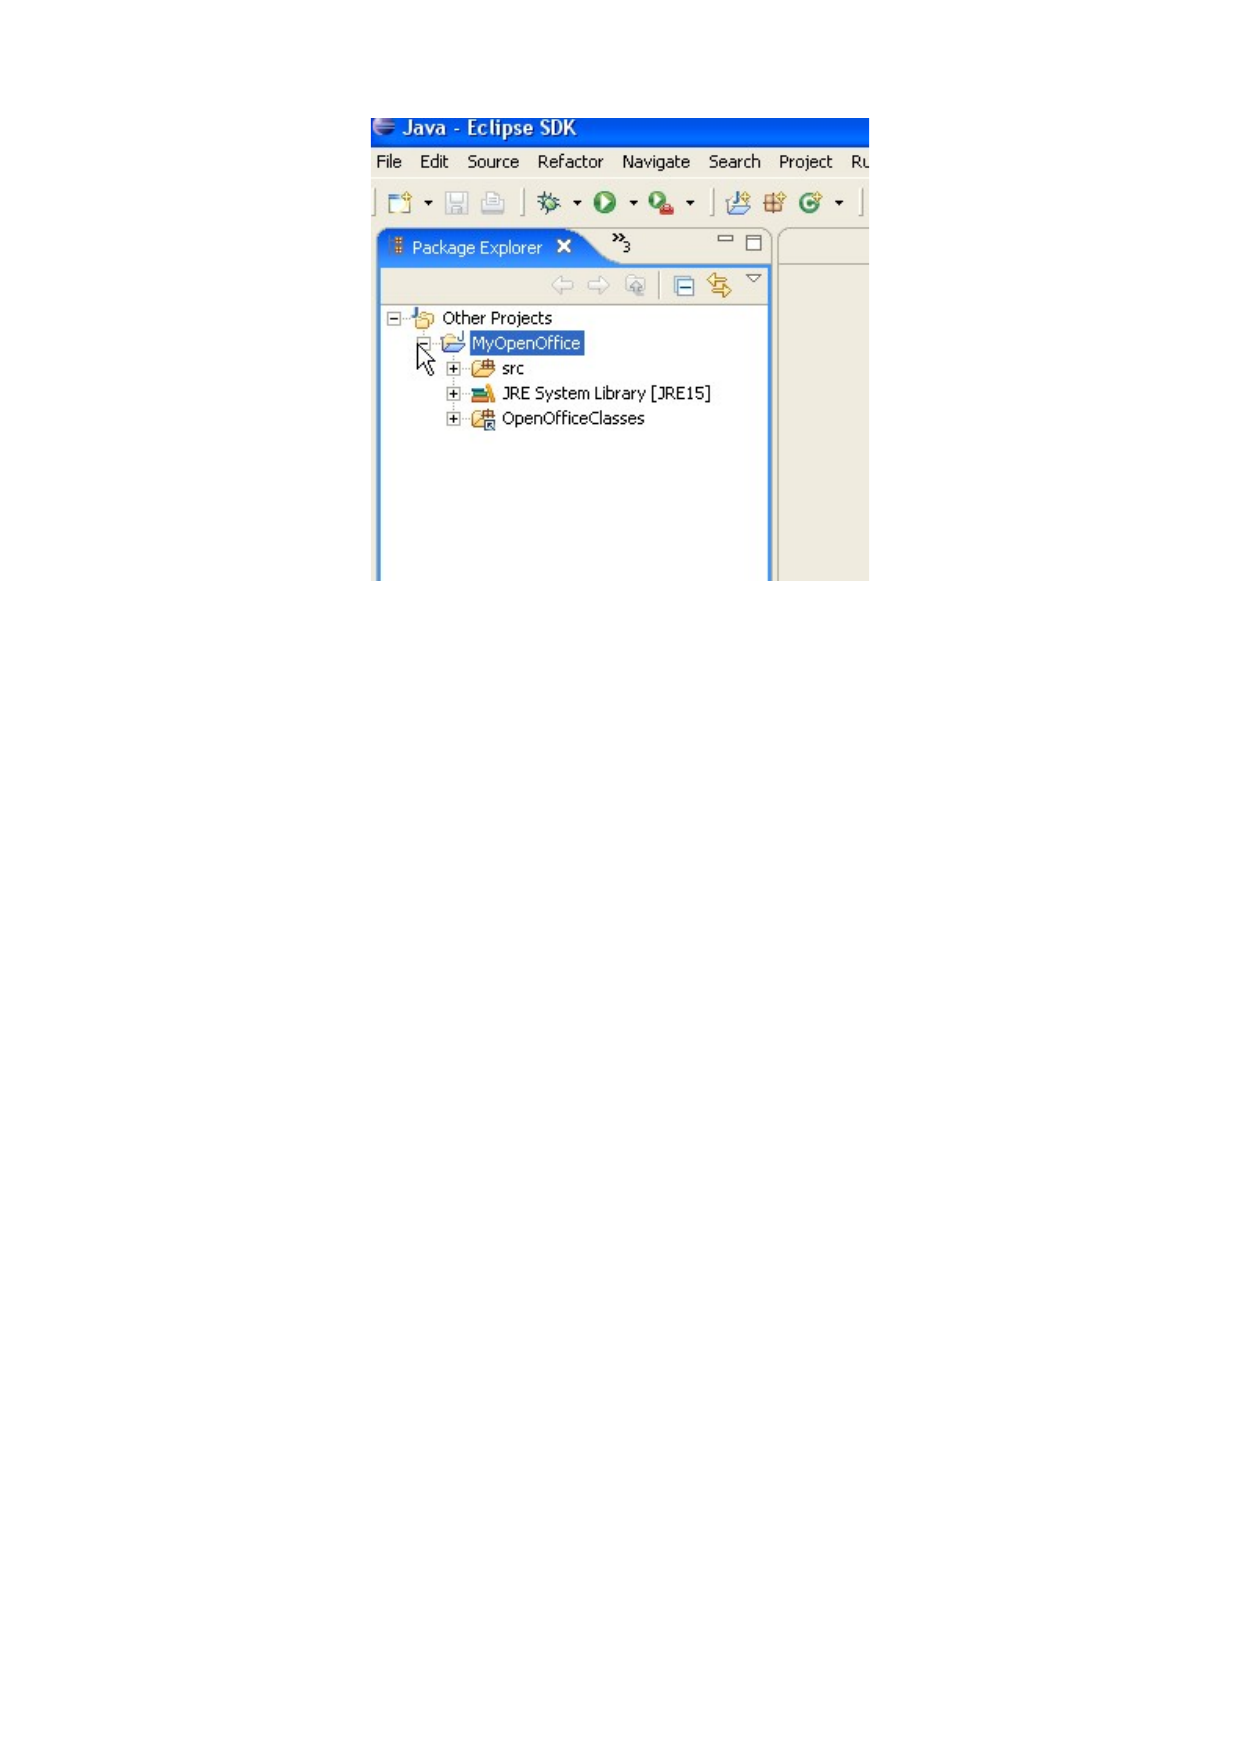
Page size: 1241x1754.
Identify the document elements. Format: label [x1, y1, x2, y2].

picture [370, 118, 870, 581]
